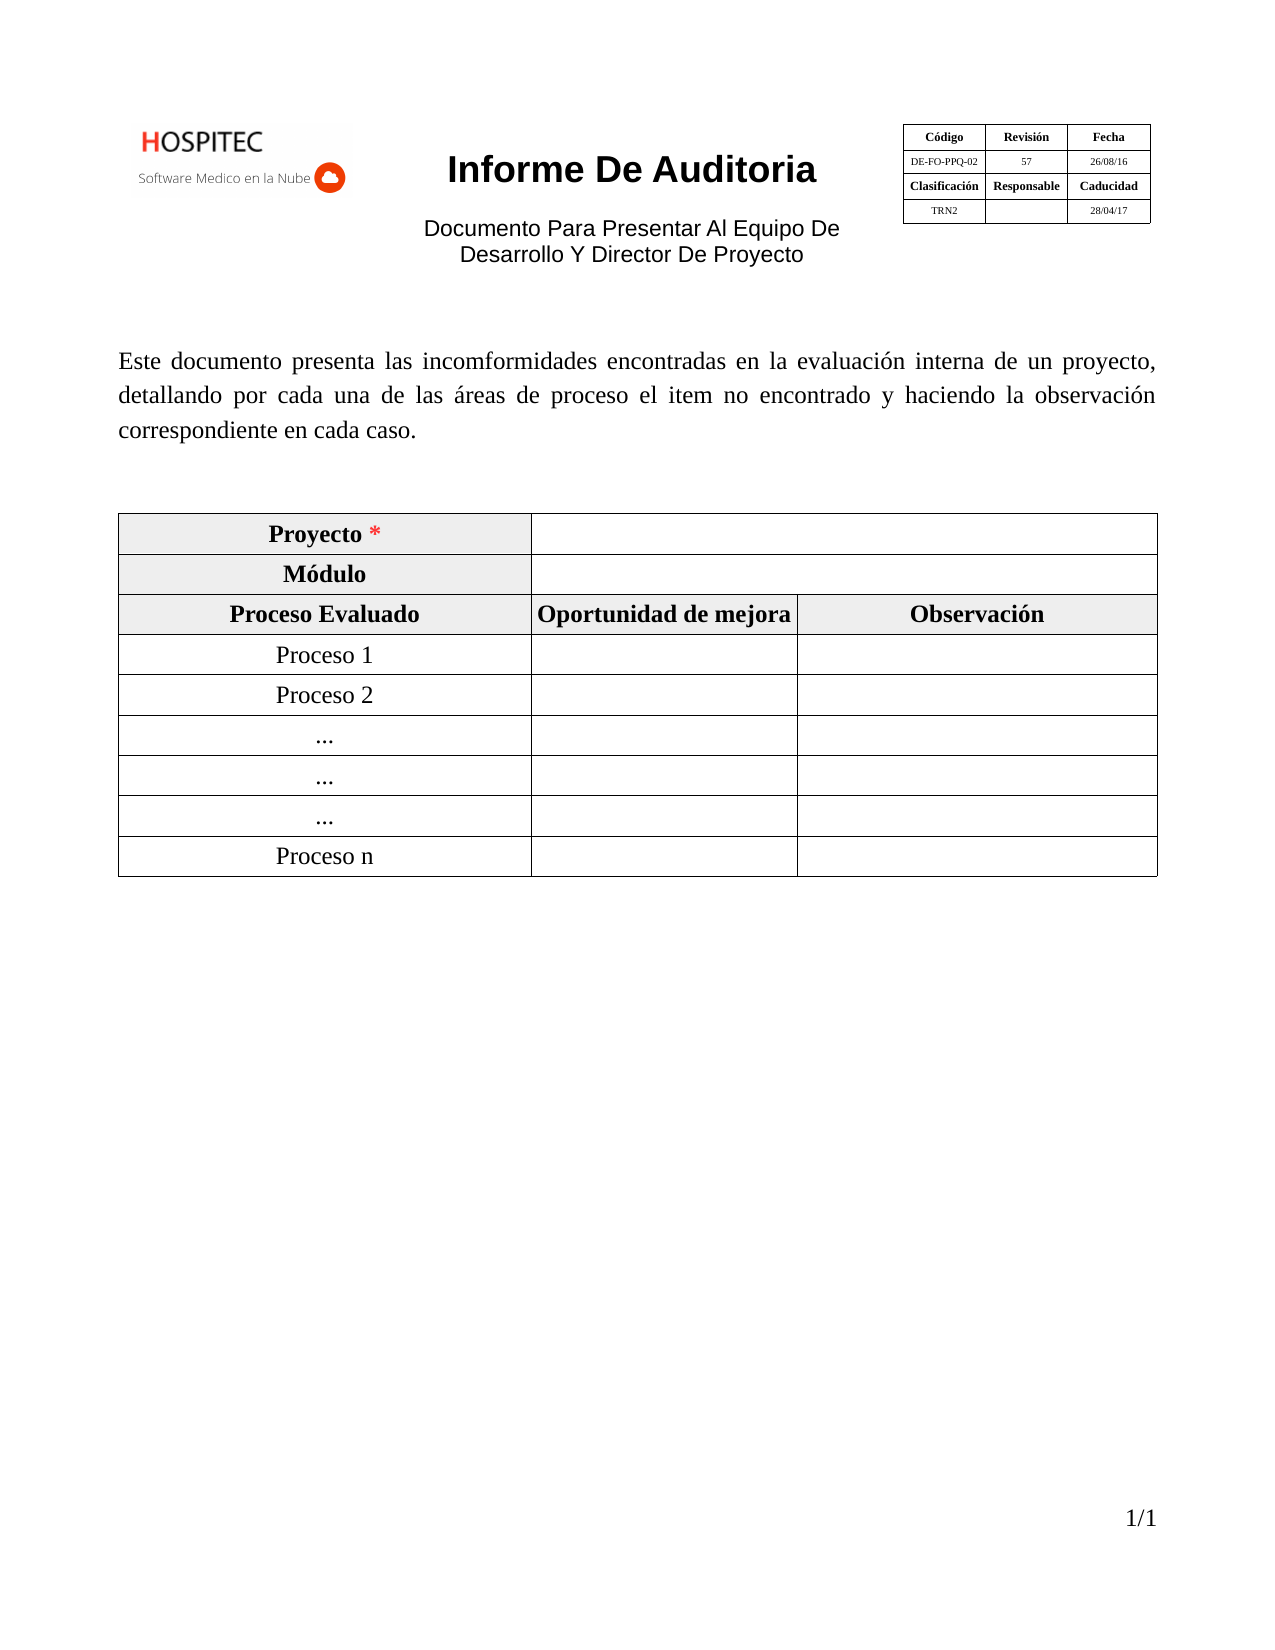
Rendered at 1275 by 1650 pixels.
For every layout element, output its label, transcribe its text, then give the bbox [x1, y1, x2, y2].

picture [131, 123, 353, 198]
table_cell ... [119, 716, 531, 755]
table_cell [532, 756, 797, 795]
table_cell [532, 796, 797, 836]
table_cell [798, 756, 1157, 795]
table_cell Observación [798, 595, 1157, 634]
table_cell Proceso n [119, 837, 531, 876]
table_header Proyecto * [119, 514, 531, 553]
table_cell [532, 675, 797, 715]
table_cell [798, 716, 1157, 755]
table_cell [532, 635, 797, 674]
table_cell Módulo [119, 555, 531, 594]
table_cell Proceso 1 [119, 635, 531, 674]
table_cell [798, 635, 1157, 674]
table_cell Proceso Evaluado [119, 595, 531, 634]
table_cell [532, 555, 1157, 594]
text Este documento presenta las incomformidades encontradas en la evaluación interna de un proyecto, detallando por cada una de las áreas de proceso el item no encontrado y haciendo la observación correspondiente en cada caso. [118, 346, 1157, 444]
table_cell ... [119, 796, 531, 836]
table_cell [798, 796, 1157, 836]
table_cell Oportunidad de mejora [532, 595, 797, 634]
table_cell [532, 837, 797, 876]
table_cell ... [119, 756, 531, 795]
table_cell [798, 837, 1157, 876]
table_cell [532, 716, 797, 755]
table_cell Proceso 2 [119, 675, 531, 715]
table_header [532, 514, 1157, 553]
table_cell [798, 675, 1157, 715]
